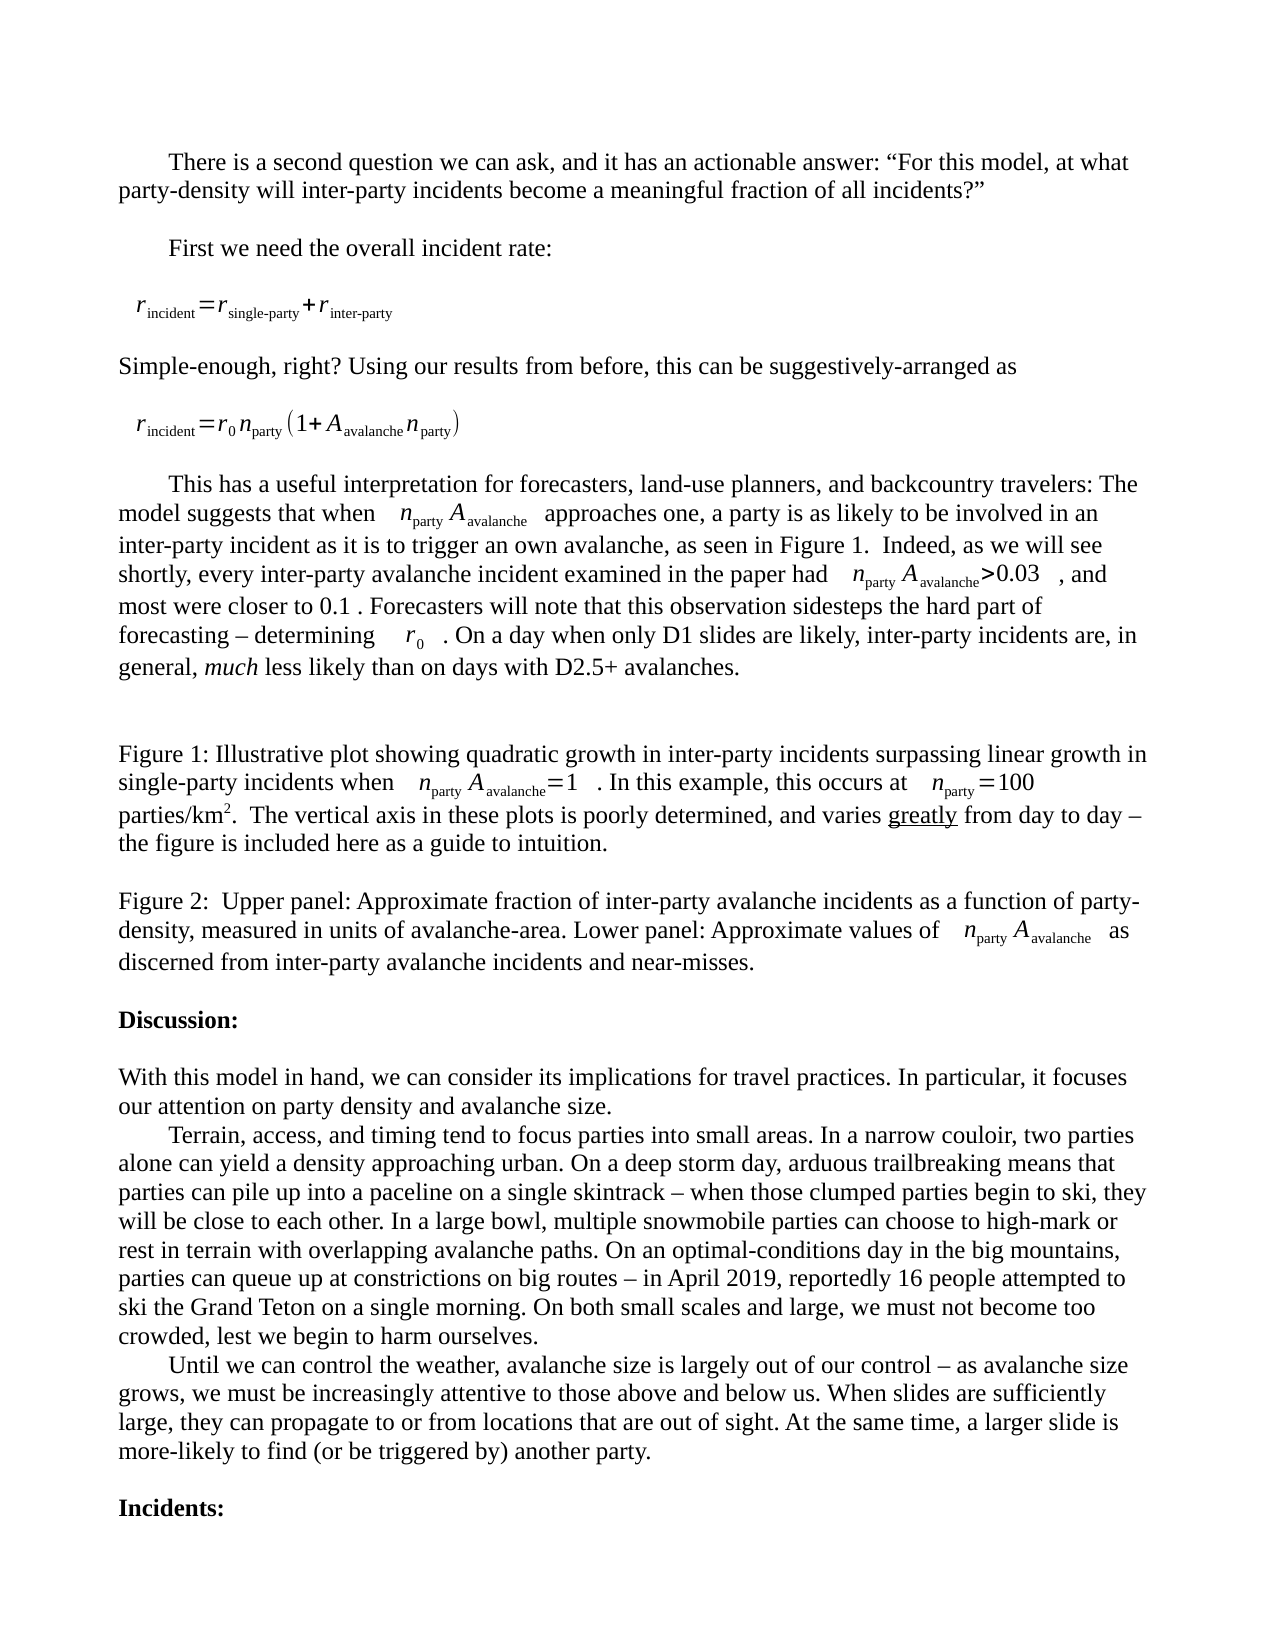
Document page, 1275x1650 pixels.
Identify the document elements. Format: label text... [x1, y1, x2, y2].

text Terrain, access, and timing tend to focus parties into small areas. In a narrow couloir, two parties alone can yield a density approaching urban. On a deep storm day, arduous trailbreaking means that parties can pile up into a paceline on a single skintrack – when those clumped parties begin to ski, they will be close to each other. In a large bowl, multiple snowmobile parties can choose to high-mark or rest in terrain with overlapping avalanche paths. On an optimal-conditions day in the big mountains, parties can queue up at constrictions on big routes – in April 2019, reportedly 16 people attempted to ski the Grand Teton on a single morning. On both small scales and large, we must not become too crowded, lest we begin to harm ourselves. [118, 1120, 1157, 1350]
text First we need the overall incident rate: [118, 233, 1157, 262]
text Until we can control the weather, avalanche size is largely out of our control – as avalanche size grows, we must be increasingly attentive to those above and below us. When slides are sufficiently large, they can propagate to or from locations that are out of sight. At the same time, a larger slide is more-likely to find (or be triggered by) another party. [118, 1350, 1157, 1465]
text This has a useful interpretation for forecasters, land-use planners, and backcountry travelers: The model suggests that when approaches one, a party is as likely to be involved in an inter-party incident as it is to trigger an own avalanche, as seen in Figure 1. Indeed, as we will see shortly, every inter-party avalanche incident examined in the paper had , and most were closer to 0.1 . Forecasters will note that this observation sidesteps the hard part of forecasting – determining . On a day when only D1 slides are likely, inter-party incidents are, in general, much less likely than on days with D2.5+ avalanches. [118, 469, 1157, 681]
text Simple-enough, right? Using our results from before, this can be suggestively-arranged as [118, 351, 1157, 379]
text Figure 1: Illustrative plot showing quadratic growth in inter-party incidents surpassing linear growth in single-party incidents when . In this example, this occurs at parties/km2. The vertical axis in these plots is poorly determined, and varies greatly from day to day – the figure is included here as a guide to intuition. [118, 739, 1157, 857]
text There is a second question we can ask, and it has an actionable answer: “For this model, at what party-density will inter-party incidents become a meaningful fraction of all incidents?” [118, 147, 1157, 204]
text Incidents: [118, 1493, 1157, 1522]
text With this model in hand, we can consider its implications for travel practices. In particular, it focuses our attention on party density and avalanche size. [118, 1062, 1157, 1120]
text Figure 2: Upper panel: Approximate fraction of inter-party avalanche incidents as a function of party-density, measured in units of avalanche-area. Lower panel: Approximate values of as discerned from inter-party avalanche incidents and near-misses. [118, 886, 1157, 976]
text Discussion: [118, 1005, 1157, 1033]
